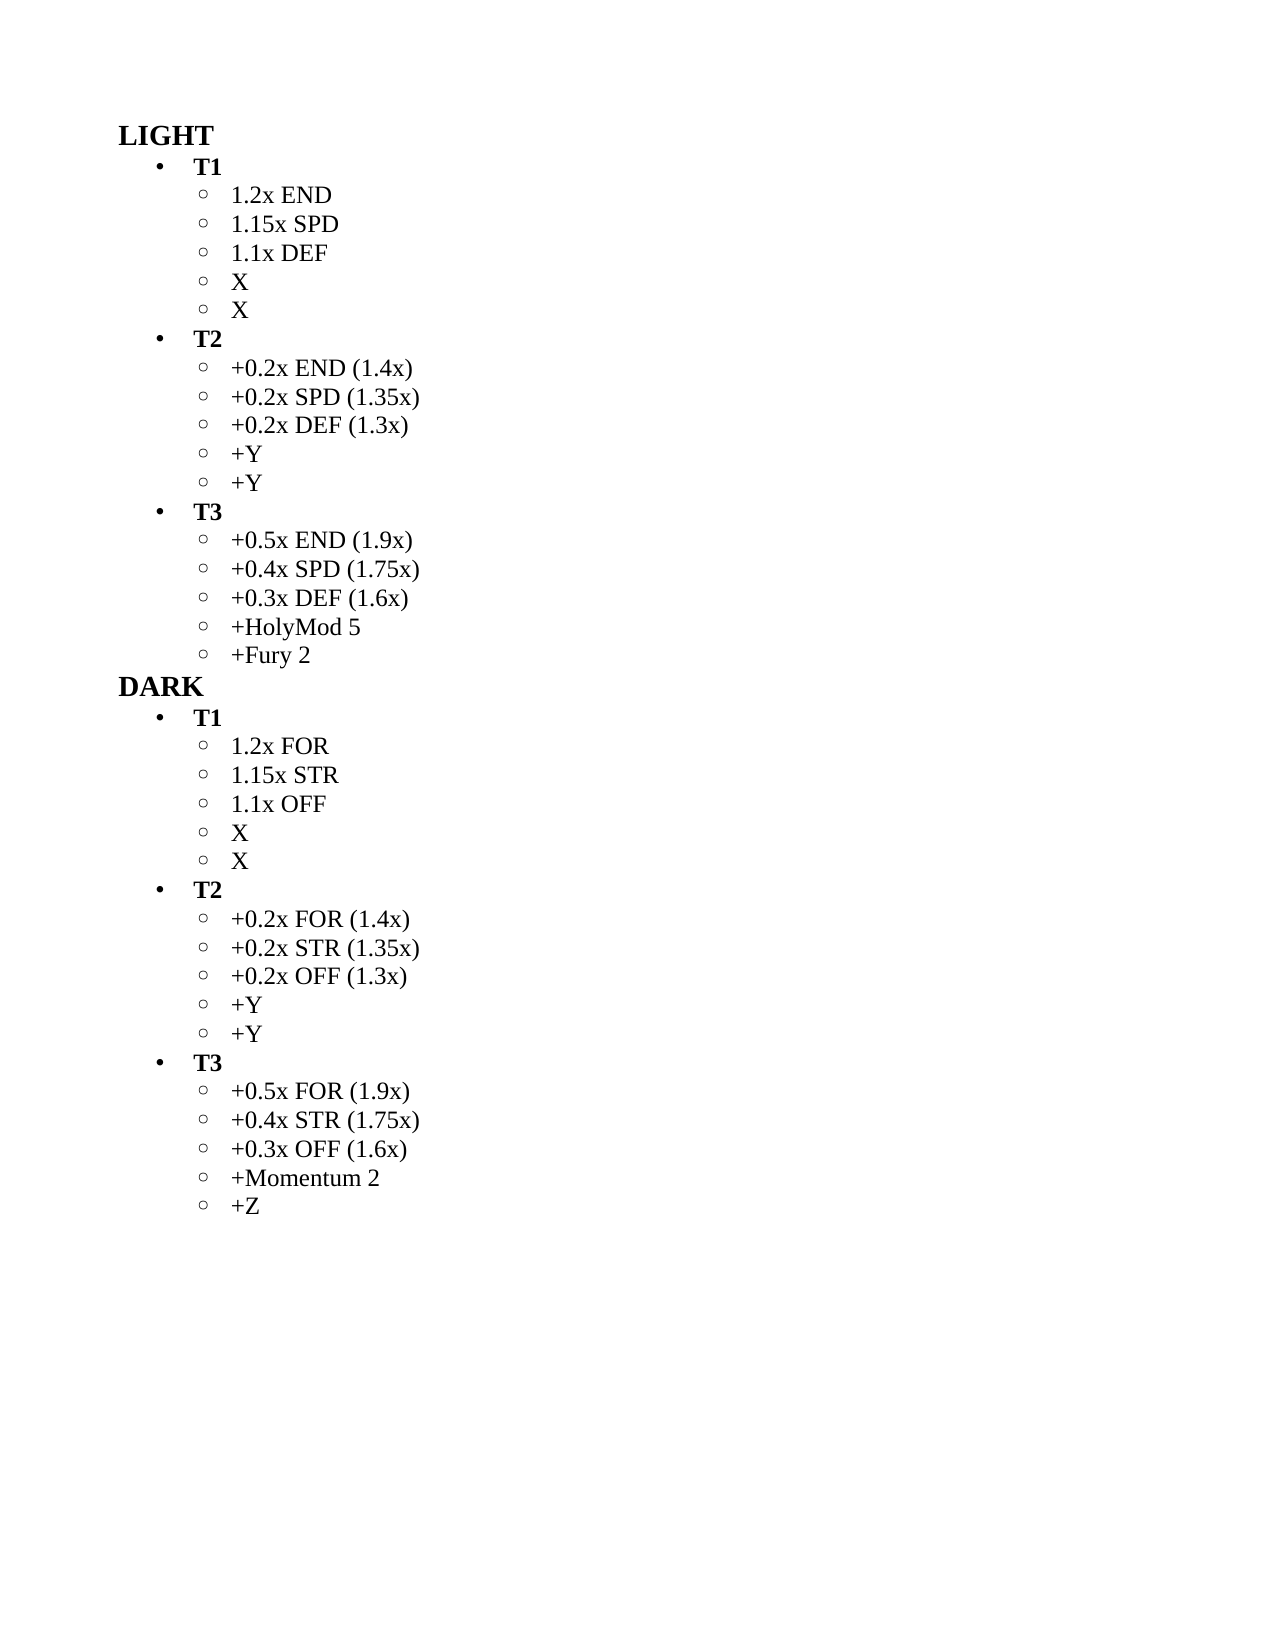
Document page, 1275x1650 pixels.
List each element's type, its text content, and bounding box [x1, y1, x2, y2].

list +Fury 2 [193, 640, 1157, 669]
list 1.2x END [193, 180, 1157, 209]
list 1.1x DEF [193, 238, 1157, 267]
list +Z [193, 1191, 1157, 1220]
list +0.5x FOR (1.9x) [193, 1076, 1157, 1105]
list T3 [156, 1048, 1157, 1076]
list +0.2x OFF (1.3x) [193, 961, 1157, 990]
list X [193, 267, 1157, 295]
list 1.2x FOR [193, 731, 1157, 760]
list T3 [156, 497, 1157, 525]
list +0.2x STR (1.35x) [193, 933, 1157, 961]
list +Y [193, 990, 1157, 1019]
list 1.1x OFF [193, 789, 1157, 818]
list T2 [156, 875, 1157, 904]
list +Y [193, 439, 1157, 468]
list 1.15x STR [193, 760, 1157, 789]
list T1 [156, 703, 1157, 731]
list +0.4x STR (1.75x) [193, 1105, 1157, 1134]
list +0.3x OFF (1.6x) [193, 1134, 1157, 1163]
list 1.15x SPD [193, 209, 1157, 238]
list +0.2x DEF (1.3x) [193, 410, 1157, 439]
list T2 [156, 324, 1157, 353]
list X [193, 818, 1157, 846]
list +Y [193, 468, 1157, 497]
list +Y [193, 1019, 1157, 1048]
text LIGHT [118, 118, 1157, 152]
list +0.4x SPD (1.75x) [193, 554, 1157, 583]
list +HolyMod 5 [193, 612, 1157, 640]
text DARK [118, 669, 1157, 703]
list +0.5x END (1.9x) [193, 525, 1157, 554]
list X [193, 295, 1157, 324]
list +0.2x END (1.4x) [193, 353, 1157, 382]
list +0.2x SPD (1.35x) [193, 382, 1157, 410]
list +Momentum 2 [193, 1163, 1157, 1191]
list +0.2x FOR (1.4x) [193, 904, 1157, 933]
list X [193, 846, 1157, 875]
list T1 [156, 152, 1157, 180]
list +0.3x DEF (1.6x) [193, 583, 1157, 612]
